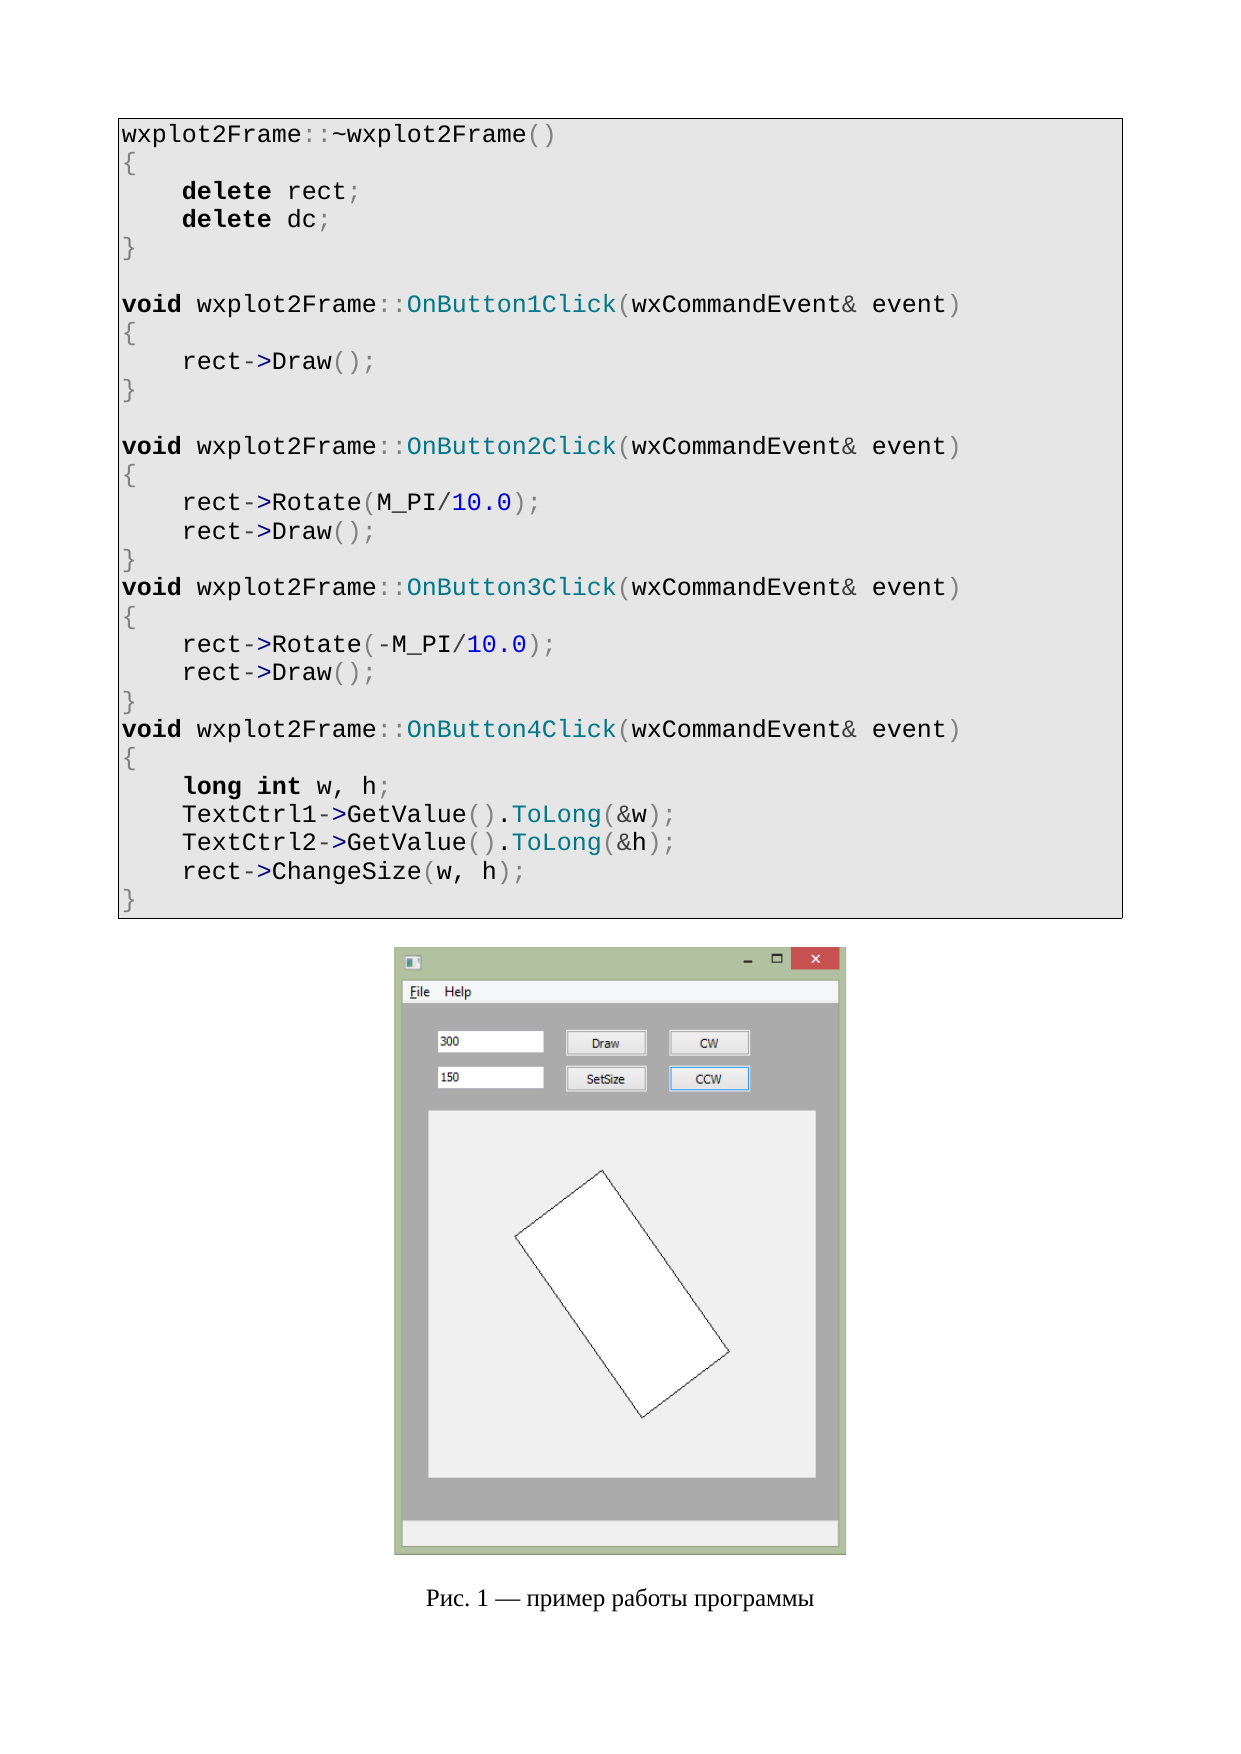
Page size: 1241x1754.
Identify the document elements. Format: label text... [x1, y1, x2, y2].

text void wxplot2Frame::OnButton4Click(wxCommandEvent& event) [119, 713, 1122, 741]
text rect->ChangeSize(w, h); [119, 855, 1122, 883]
text } [119, 685, 1122, 713]
text void wxplot2Frame::OnButton2Click(wxCommandEvent& event) [119, 430, 1122, 458]
picture [394, 947, 847, 1555]
text } [119, 883, 1122, 918]
text } [119, 543, 1122, 571]
text wxplot2Frame::~wxplot2Frame() [119, 119, 1122, 146]
text rect->Rotate(M_PI/10.0); [119, 486, 1122, 515]
text } [119, 231, 1122, 260]
text TextCtrl1->GetValue().ToLong(&w); [119, 798, 1122, 826]
text Рис. 1 — пример работы программы [118, 1583, 1122, 1612]
text long int w, h; [119, 770, 1122, 798]
text void wxplot2Frame::OnButton1Click(wxCommandEvent& event) [119, 288, 1122, 316]
text } [119, 373, 1122, 401]
text delete rect; [119, 175, 1122, 203]
text { [119, 146, 1122, 175]
text { [119, 600, 1122, 628]
text rect->Draw(); [119, 345, 1122, 373]
text { [119, 316, 1122, 345]
text rect->Draw(); [119, 656, 1122, 685]
text TextCtrl2->GetValue().ToLong(&h); [119, 826, 1122, 855]
text delete dc; [119, 203, 1122, 231]
text { [119, 458, 1122, 486]
text void wxplot2Frame::OnButton3Click(wxCommandEvent& event) [119, 571, 1122, 600]
text { [119, 741, 1122, 770]
text rect->Rotate(-M_PI/10.0); [119, 628, 1122, 656]
text rect->Draw(); [119, 515, 1122, 543]
